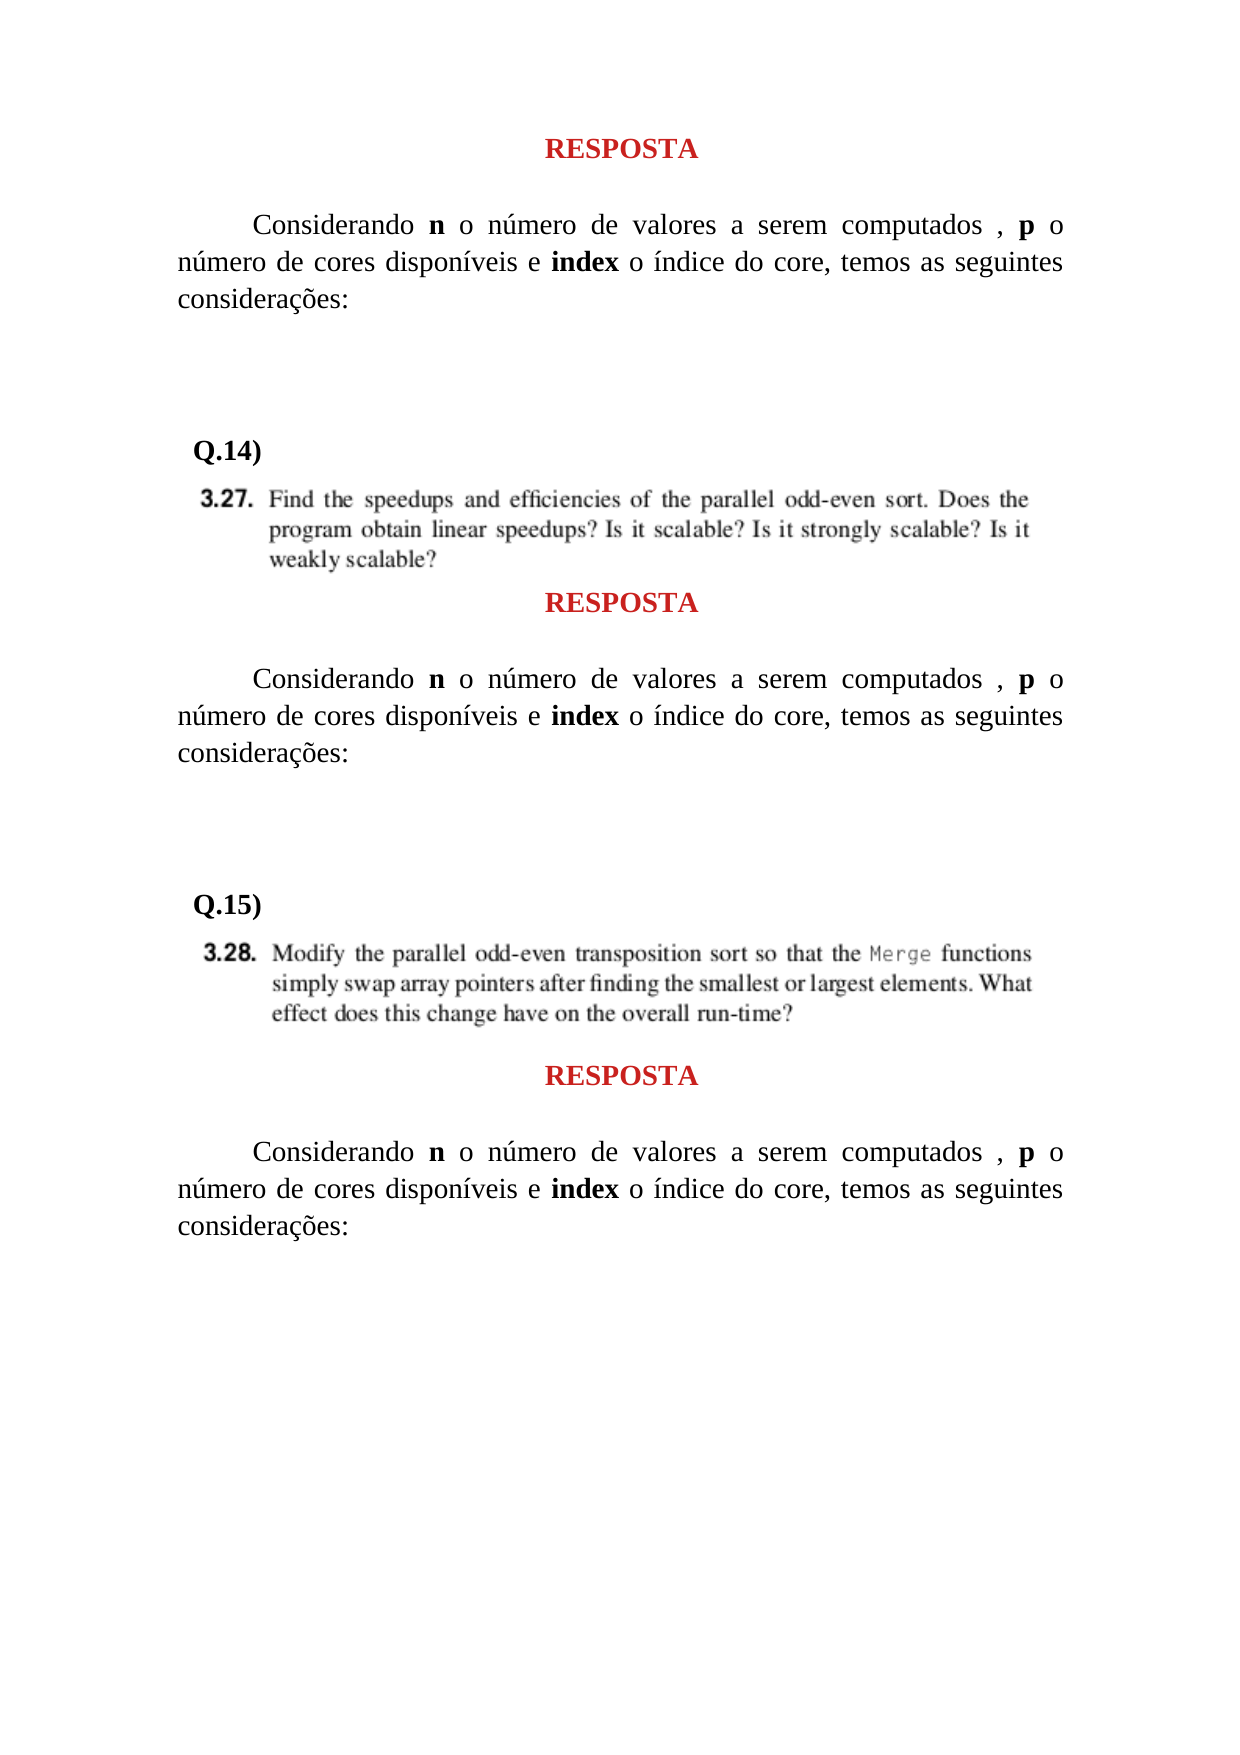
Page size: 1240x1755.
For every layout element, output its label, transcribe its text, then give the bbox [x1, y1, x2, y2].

subtitle RESPOSTA [179, 571, 1063, 619]
picture [177, 471, 1059, 583]
text Considerando n o número de valores a serem computados , p o número de cores disponíveis e index o índice do core, temos as seguintes considerações: [177, 661, 1063, 769]
text Q.15) [193, 887, 1049, 921]
text Considerando n o número de valores a serem computados , p o número de cores disponíveis e index o índice do core, temos as seguintes considerações: [177, 1134, 1063, 1241]
text Considerando n o número de valores a serem computados , p o número de cores disponíveis e index o índice do core, temos as seguintes considerações: [177, 207, 1063, 314]
subtitle RESPOSTA [179, 1025, 1063, 1091]
text Q.14) [193, 433, 1049, 467]
subtitle RESPOSTA [179, 131, 1063, 164]
picture [177, 925, 1054, 1056]
